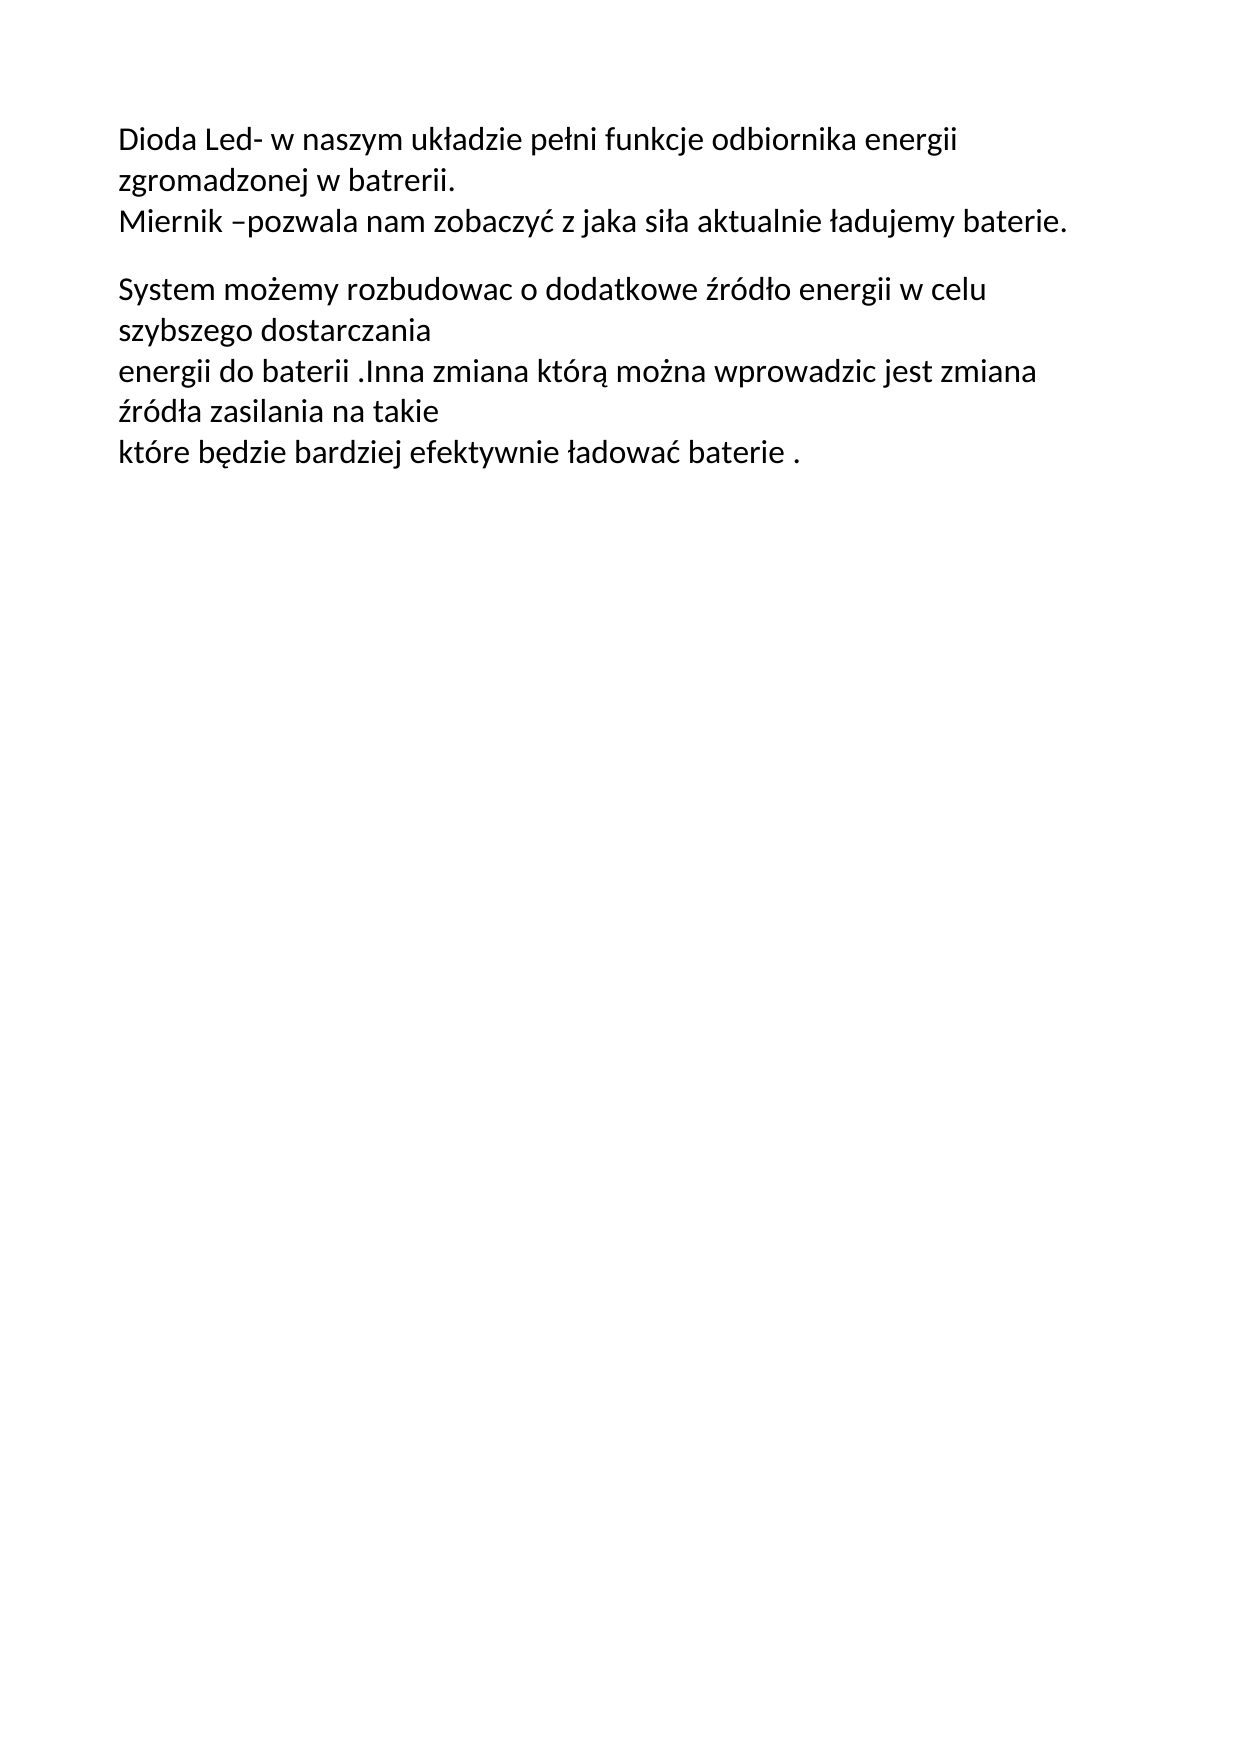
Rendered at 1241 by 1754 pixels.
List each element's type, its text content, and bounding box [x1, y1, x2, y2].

text energii do baterii .Inna zmiana którą można wprowadzic jest zmiana źródła zasilania na takie [118, 350, 1122, 431]
text System możemy rozbudowac o dodatkowe źródło energii w celu szybszego dostarczania [118, 268, 1122, 350]
text które będzie bardziej efektywnie ładować baterie . [118, 431, 1122, 472]
text Dioda Led- w naszym układzie pełni funkcje odbiornika energii zgromadzonej w batrerii. [118, 118, 1122, 199]
text Miernik –pozwala nam zobaczyć z jaka siła aktualnie ładujemy baterie. [118, 199, 1122, 240]
